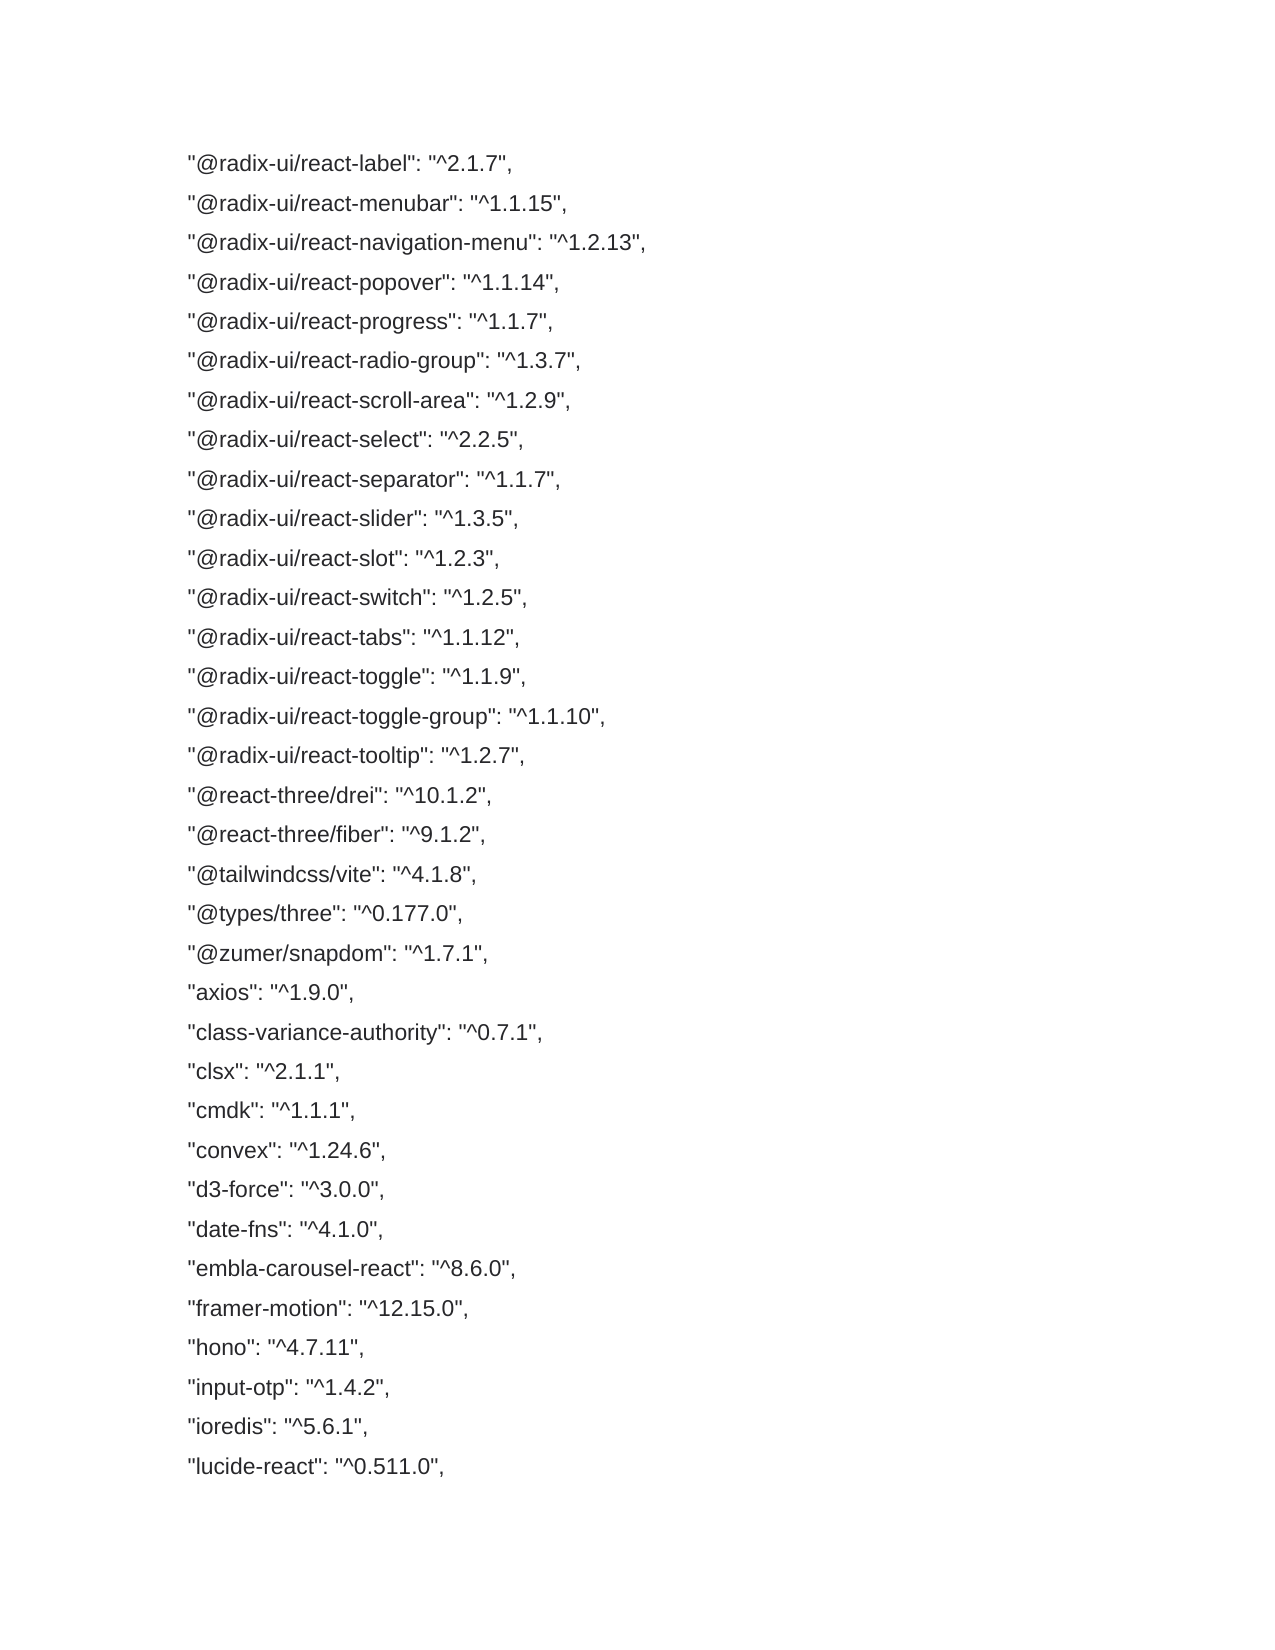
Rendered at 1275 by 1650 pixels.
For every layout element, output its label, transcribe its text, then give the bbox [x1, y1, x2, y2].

list "class-variance-authority": "^0.7.1", [187, 1018, 1125, 1045]
list "@radix-ui/react-slot": "^1.2.3", [187, 545, 1125, 571]
list "@radix-ui/react-navigation-menu": "^1.2.13", [187, 229, 1125, 255]
list "date-fns": "^4.1.0", [187, 1216, 1125, 1242]
list "d3-force": "^3.0.0", [187, 1176, 1125, 1203]
list "@radix-ui/react-toggle-group": "^1.1.10", [187, 703, 1125, 729]
list "@tailwindcss/vite": "^4.1.8", [187, 861, 1125, 887]
list "input-otp": "^1.4.2", [187, 1374, 1125, 1400]
list "hono": "^4.7.11", [187, 1334, 1125, 1361]
list "@react-three/drei": "^10.1.2", [187, 782, 1125, 808]
list "@radix-ui/react-tooltip": "^1.2.7", [187, 742, 1125, 768]
list "@radix-ui/react-toggle": "^1.1.9", [187, 663, 1125, 689]
list "framer-motion": "^12.15.0", [187, 1295, 1125, 1321]
list "ioredis": "^5.6.1", [187, 1413, 1125, 1440]
list "@radix-ui/react-radio-group": "^1.3.7", [187, 347, 1125, 374]
list "embla-carousel-react": "^8.6.0", [187, 1255, 1125, 1282]
list "@react-three/fiber": "^9.1.2", [187, 821, 1125, 847]
list "@radix-ui/react-progress": "^1.1.7", [187, 308, 1125, 334]
list "@radix-ui/react-label": "^2.1.7", [187, 150, 1125, 176]
list "@radix-ui/react-scroll-area": "^1.2.9", [187, 387, 1125, 413]
list "clsx": "^2.1.1", [187, 1058, 1125, 1084]
list "axios": "^1.9.0", [187, 979, 1125, 1005]
list "convex": "^1.24.6", [187, 1137, 1125, 1163]
list "@zumer/snapdom": "^1.7.1", [187, 939, 1125, 966]
list "lucide-react": "^0.511.0", [187, 1453, 1125, 1479]
list "cmdk": "^1.1.1", [187, 1097, 1125, 1124]
list "@types/three": "^0.177.0", [187, 900, 1125, 926]
list "@radix-ui/react-popover": "^1.1.14", [187, 268, 1125, 295]
list "@radix-ui/react-slider": "^1.3.5", [187, 505, 1125, 532]
list "@radix-ui/react-menubar": "^1.1.15", [187, 189, 1125, 216]
list "@radix-ui/react-select": "^2.2.5", [187, 426, 1125, 453]
list "@radix-ui/react-tabs": "^1.1.12", [187, 624, 1125, 650]
list "@radix-ui/react-separator": "^1.1.7", [187, 466, 1125, 492]
list "@radix-ui/react-switch": "^1.2.5", [187, 584, 1125, 611]
